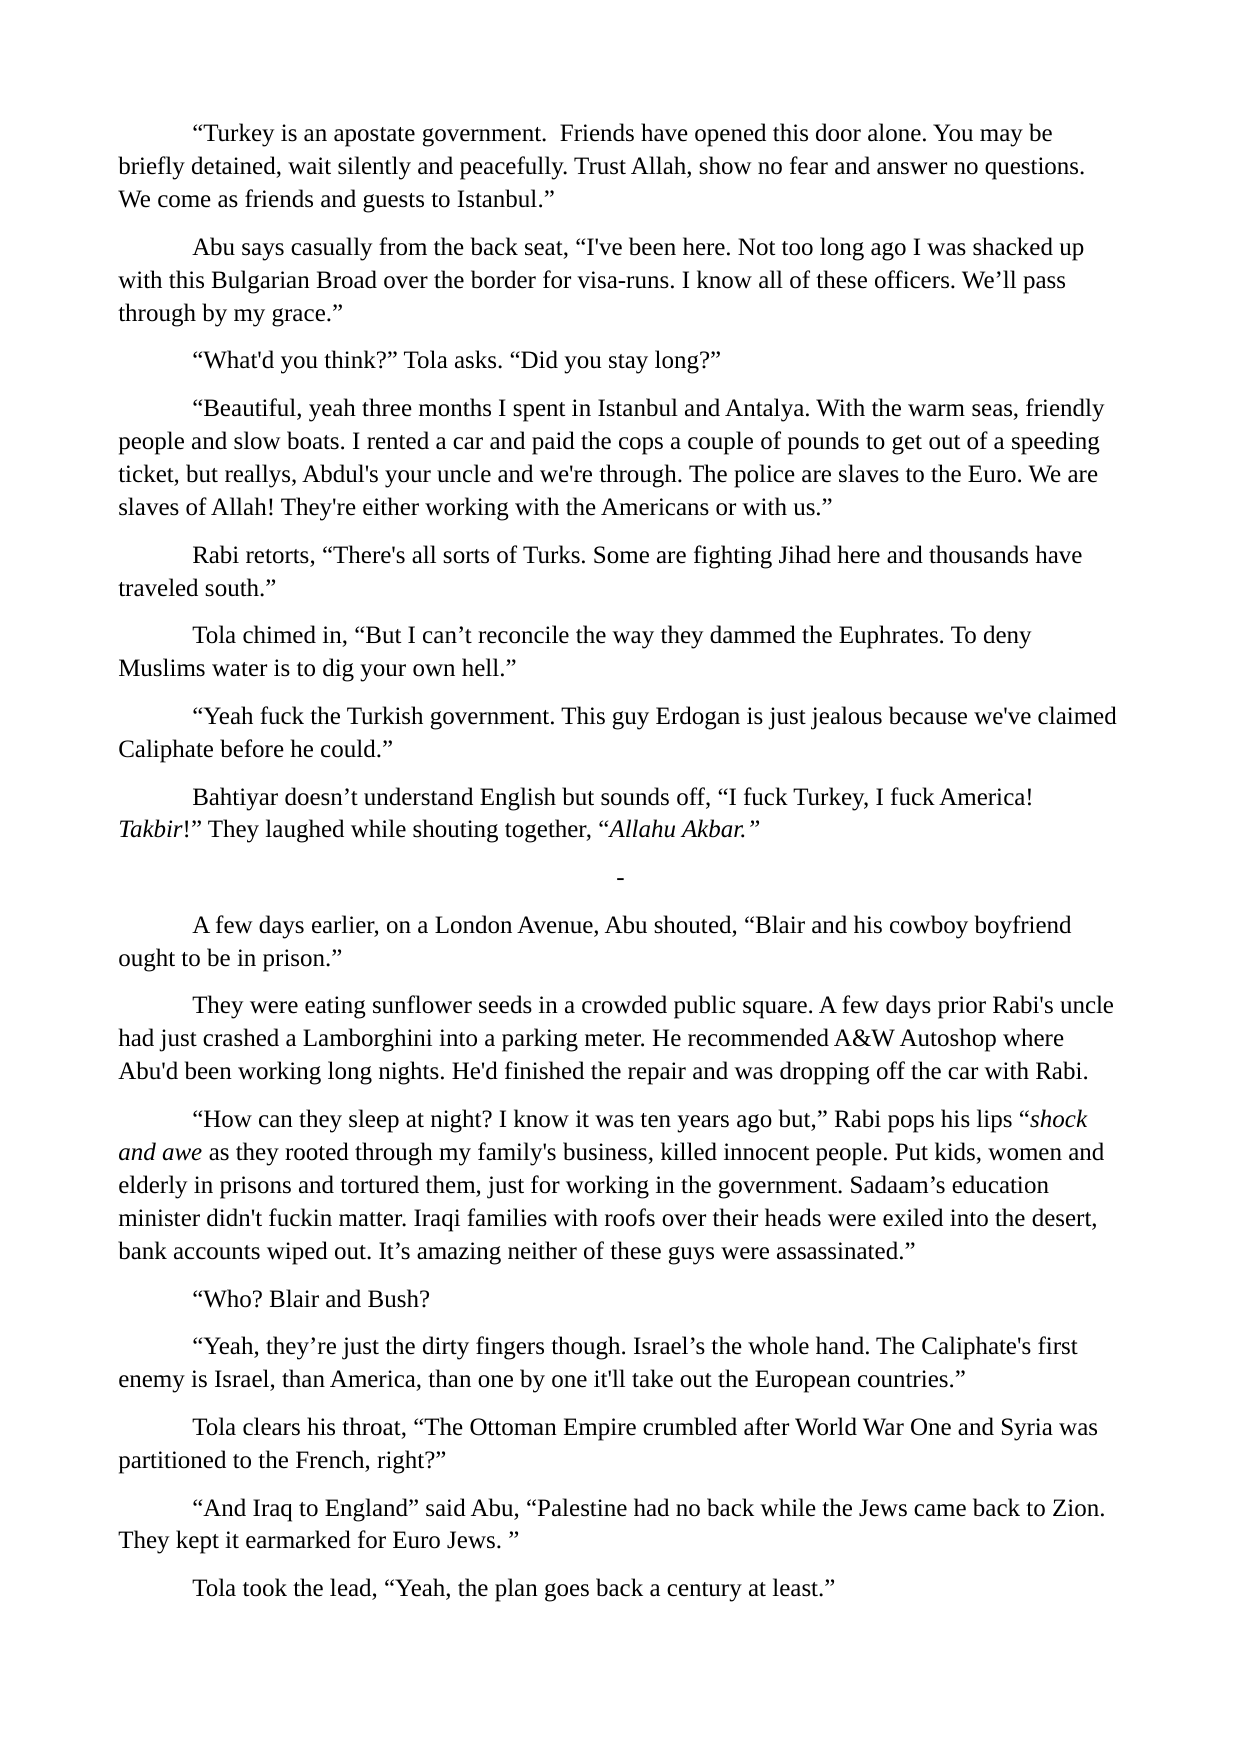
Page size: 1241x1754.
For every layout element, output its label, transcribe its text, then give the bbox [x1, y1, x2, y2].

text They were eating sunflower seeds in a crowded public square. A few days prior Rabi's uncle had just crashed a Lamborghini into a parking meter. He recommended A&W Autoshop where Abu'd been working long nights. He'd finished the repair and was dropping off the car with Rabi. [118, 990, 1122, 1085]
text “How can they sleep at night? I know it was ten years ago but,” Rabi pops his lips “shock and awe as they rooted through my family's business, killed innocent people. Put kids, women and elderly in prisons and tortured them, just for working in the government. Sadaam’s education minister didn't fuckin matter. Iraqi families with roofs over their heads were exiled into the desert, bank accounts wiped out. It’s amazing neither of these guys were assassinated.” [118, 1104, 1122, 1265]
text “Yeah, they’re just the dirty fingers though. Israel’s the whole hand. The Caliphate's first enemy is Israel, than America, than one by one it'll take out the European countries.” [118, 1331, 1122, 1393]
text “Who? Blair and Bush? [118, 1284, 1122, 1312]
text Rabi retorts, “There's all sorts of Turks. Some are fighting Jihad here and thousands have traveled south.” [118, 540, 1122, 601]
text Tola clears his throat, “The Ottoman Empire crumbled after World War One and Syria was partitioned to the French, right?” [118, 1412, 1122, 1474]
text Abu says casually from the back seat, “I've been here. Not too long ago I was shacked up with this Bulgarian Broad over the border for visa-runs. I know all of these officers. We’ll pass through by my grace.” [118, 232, 1122, 327]
text “And Iraq to England” said Abu, “Palestine had no back while the Jews came back to Zion. They kept it earmarked for Euro Jews. ” [118, 1493, 1122, 1554]
text - [118, 862, 1122, 891]
text “Turkey is an apostate government. Friends have opened this door alone. You may be briefly detained, wait silently and peacefully. Trust Allah, show no fear and answer no questions. We come as friends and guests to Istanbul.” [118, 118, 1122, 213]
text Tola took the lead, “Yeah, the plan goes back a century at least.” [118, 1573, 1122, 1602]
text Bahtiyar doesn’t understand English but sounds off, “I fuck Turkey, I fuck America! Takbir!” They laughed while shouting together, “Allahu Akbar.” [118, 782, 1122, 843]
text “Yeah fuck the Turkish government. This guy Erdogan is just jealous because we've claimed Caliphate before he could.” [118, 701, 1122, 763]
text “Beautiful, yeah three months I spent in Istanbul and Antalya. With the warm seas, friendly people and slow boats. I rented a car and paid the cops a couple of pounds to get out of a speeding ticket, but reallys, Abdul's your uncle and we're through. The police are slaves to the Euro. We are slaves of Allah! They're either working with the Americans or with us.” [118, 393, 1122, 521]
text A few days earlier, on a London Avenue, Abu shouted, “Blair and his cowboy boyfriend ought to be in prison.” [118, 910, 1122, 972]
text “What'd you think?” Tola asks. “Did you stay long?” [118, 345, 1122, 374]
text Tola chimed in, “But I can’t reconcile the way they dammed the Euphrates. To deny Muslims water is to dig your own hell.” [118, 620, 1122, 682]
